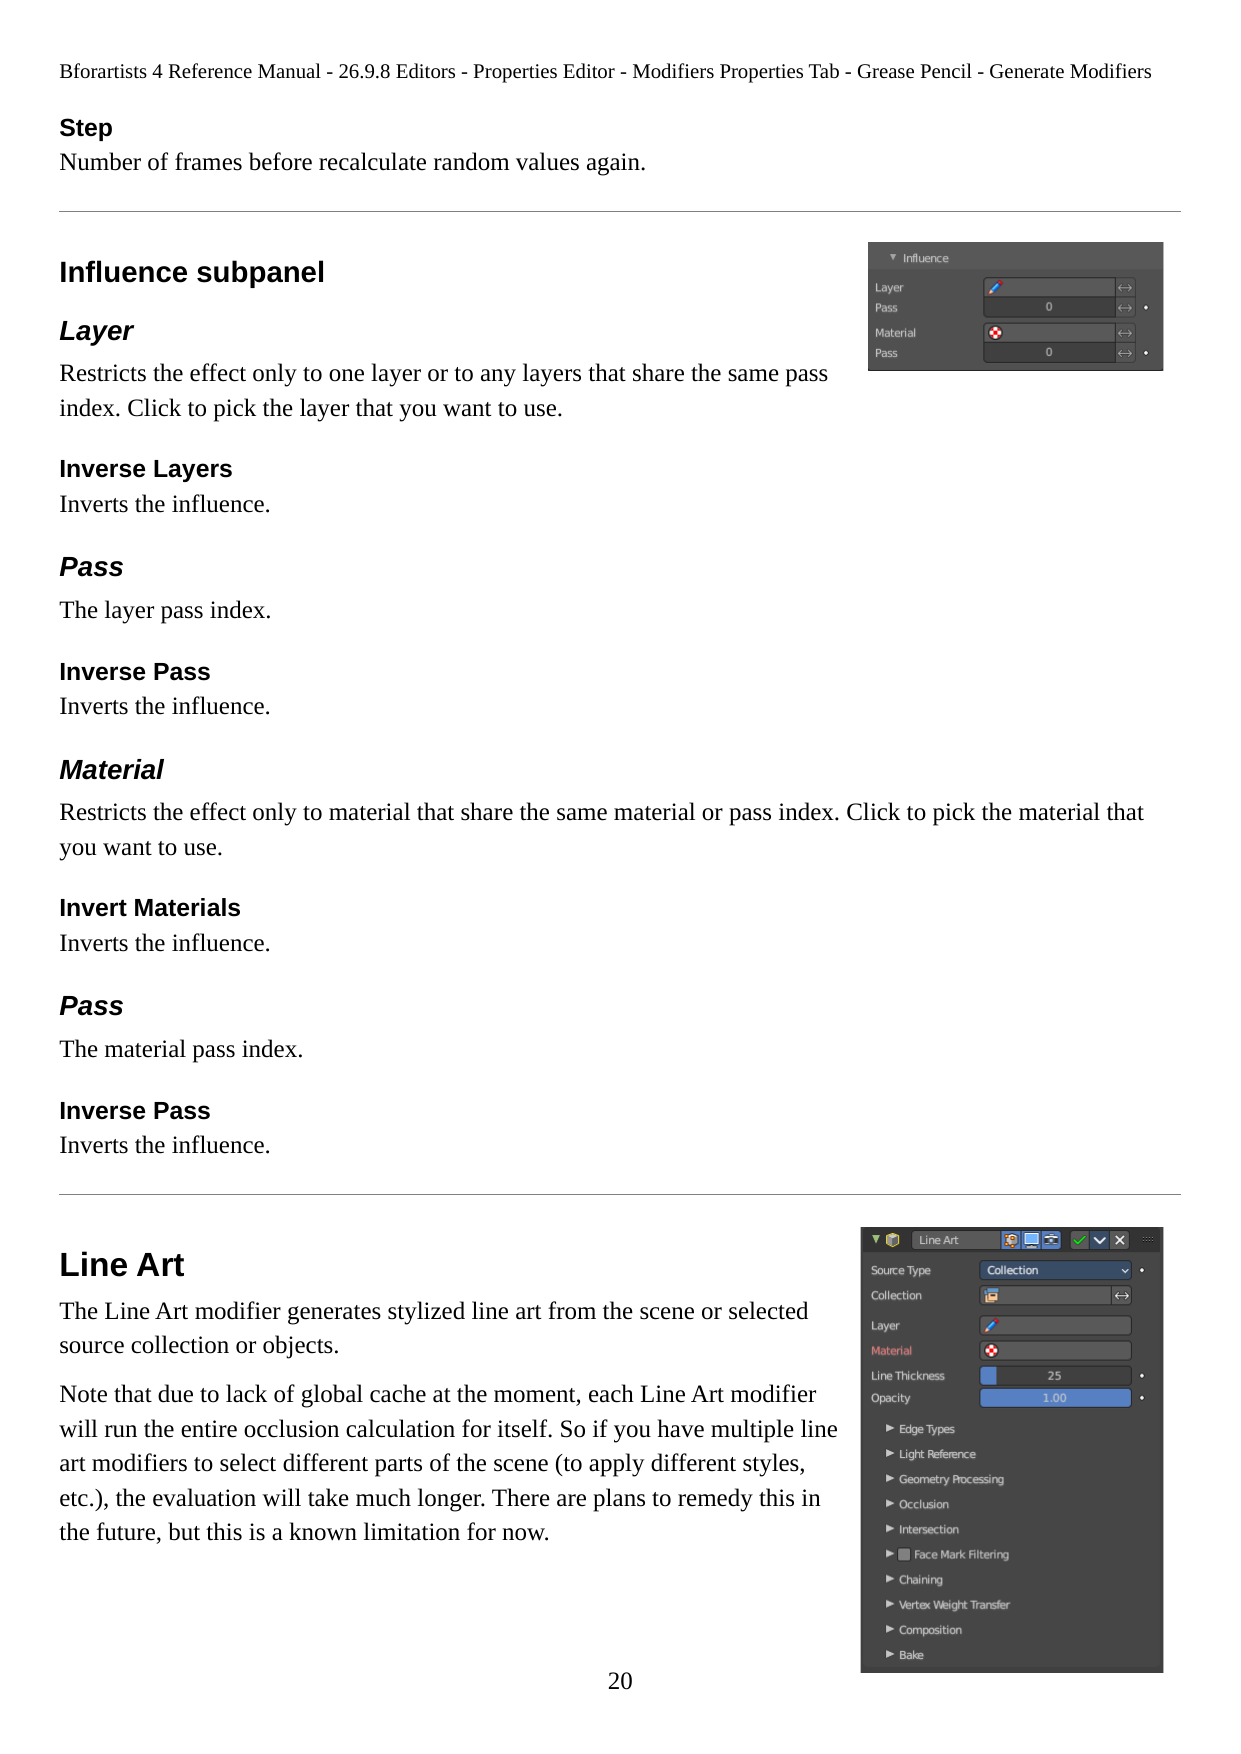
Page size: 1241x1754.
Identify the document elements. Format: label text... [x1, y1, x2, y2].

picture [860, 1227, 1164, 1673]
picture [868, 242, 1164, 371]
text Note that due to lack of global cache at the moment, each Line Art modifier will run the entire occlusion calculation for itself. So if you have multiple line art modifiers to select different parts of the scene (to apply different styles, etc.), the evaluation will take much longer. There are plans to remedy this in the future, but this is a known limitation for now. [59, 1379, 860, 1546]
text Restricts the effect only to material that share the same material or pass index. Click to pick the material that you want to use. [59, 797, 1181, 861]
text Inverts the influence. [59, 1131, 1181, 1159]
text The Line Art modifier generates stylized line art from the scene or selected source collection or objects. [59, 1296, 860, 1359]
text The material pass index. [59, 1034, 1181, 1063]
subtitle Influence subpanel [59, 255, 868, 289]
text Number of frames before recalculate random values again. [59, 147, 1181, 176]
subtitle [1164, 314, 1181, 346]
subtitle Inverse Pass [59, 1096, 1181, 1124]
subtitle Inverse Layers [59, 454, 1181, 483]
text Inverts the influence. [59, 691, 1181, 720]
subtitle [1164, 255, 1181, 289]
subtitle Step [59, 113, 1181, 141]
text Inverts the influence. [59, 928, 1181, 957]
text Restricts the effect only to one layer or to any layers that share the same pass index. Click to pick the layer that you want to use. [59, 358, 1181, 422]
subtitle Pass [59, 990, 1181, 1022]
subtitle Layer [59, 314, 868, 346]
subtitle Invert Materials [59, 893, 1181, 922]
subtitle Inverse Pass [59, 657, 1181, 685]
subtitle Pass [59, 551, 1181, 583]
subtitle Material [59, 753, 1181, 785]
subtitle [1164, 1244, 1181, 1283]
text The layer pass index. [59, 595, 1181, 624]
subtitle Line Art [59, 1244, 860, 1283]
text Inverts the influence. [59, 489, 1181, 518]
